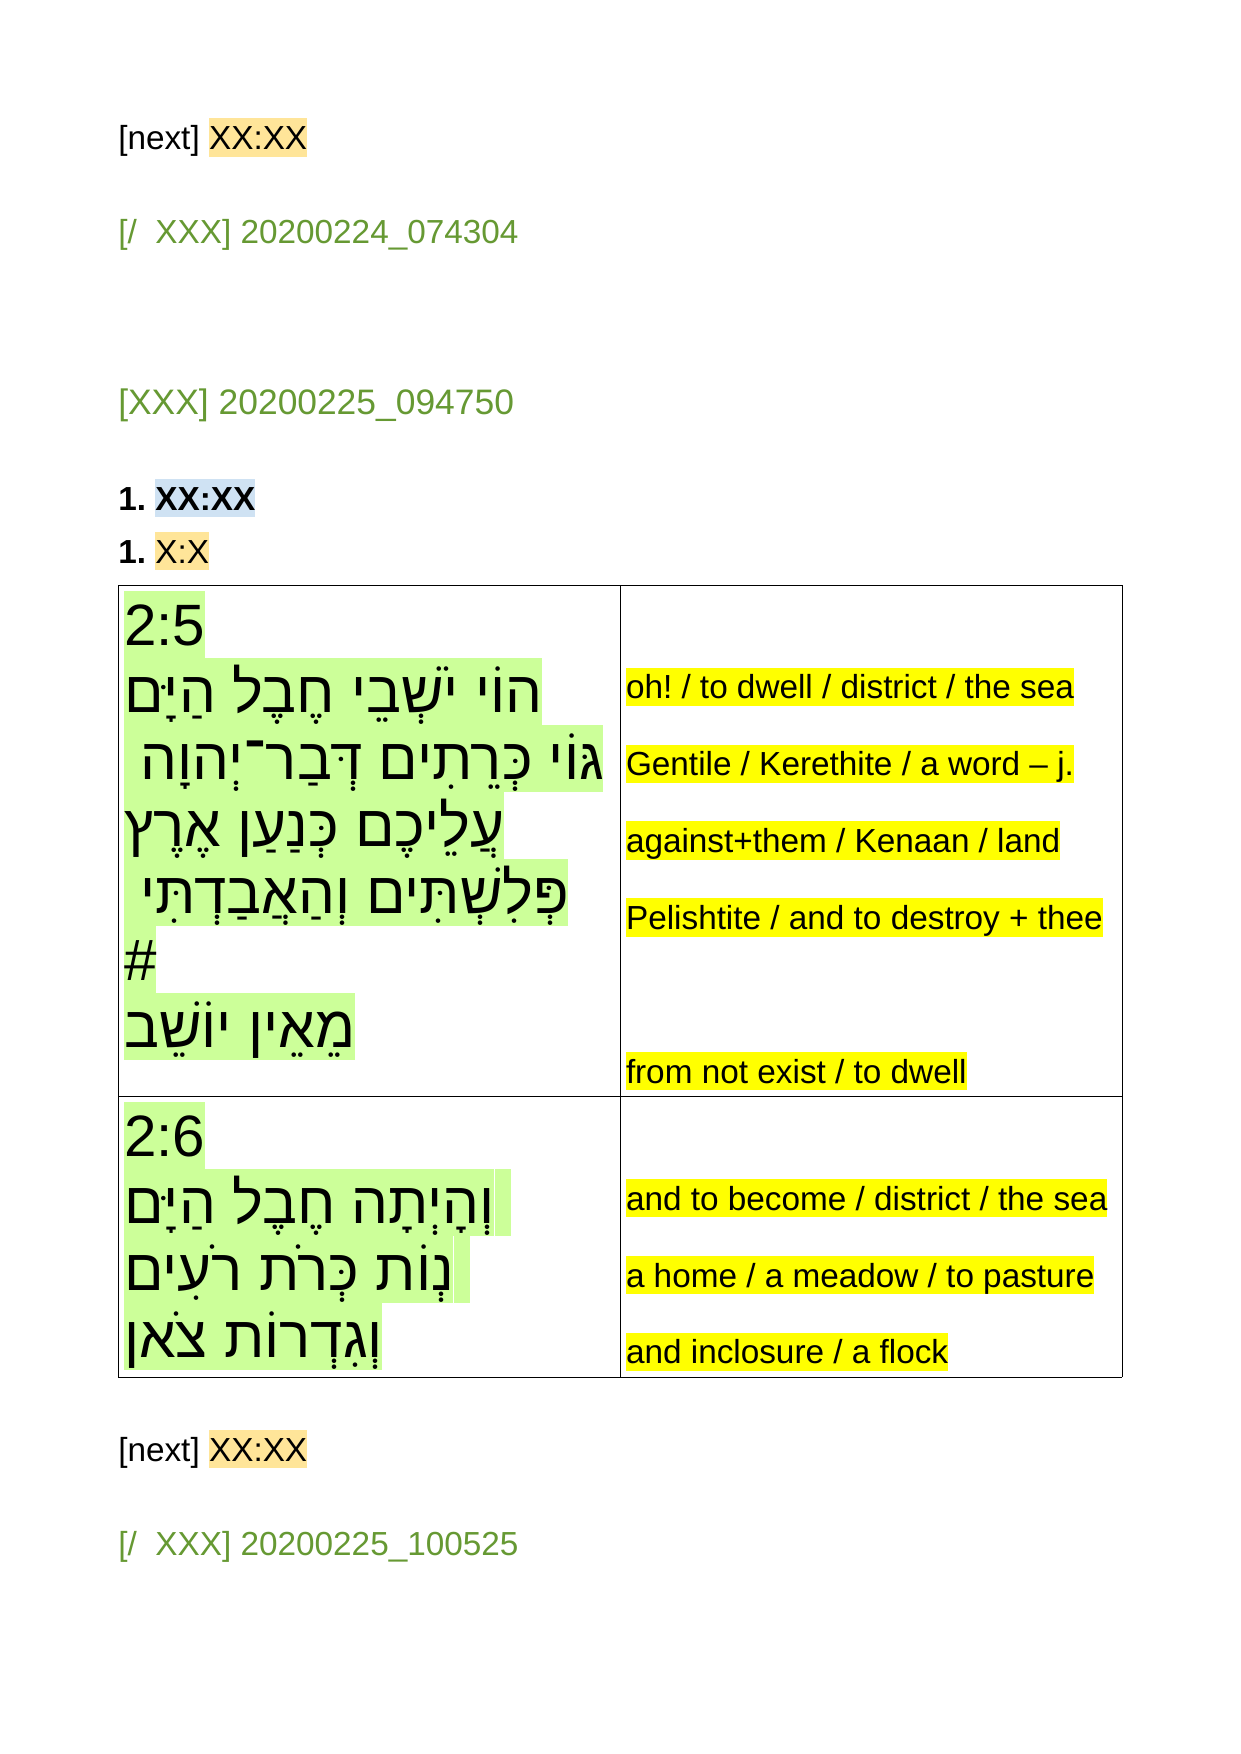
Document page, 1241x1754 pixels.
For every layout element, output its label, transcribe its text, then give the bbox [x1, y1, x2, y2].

table_header 2:5 הוֹי יֹשְׁבֵי חֶבֶל הַיָּם גּוֹי כְּרֵתִים דְּבַר־יְהוָה עֲלֵיכֶם כְּנַעַן אֶרֶץ פְּלִשְׁתִּים וְהַאֲבַדְתִּי # מֵאֵין יוֹשֵׁב [119, 586, 620, 1096]
table_header oh! / to dwell / district / the sea Gentile / Kerethite / a word – j. against+them / Kenaan / land Pelishtite / and to destroy + thee from not exist / to dwell [621, 586, 1122, 1096]
text 1. XX:XX [118, 479, 1122, 517]
table_cell and to become / district / the sea a home / a meadow / to pasture and inclosure / a flock [621, 1097, 1122, 1377]
text [next] XX:XX [118, 118, 1122, 157]
text [/ XXX] 20200225_100525 [118, 1524, 1122, 1563]
table_cell 2:6 וְהָיְתָה חֶבֶל הַיָּם נְוֹת כְּרֹת רֹעִים וְגִדְרוֹת צֹאן [119, 1097, 620, 1377]
text [next] XX:XX [118, 1430, 1122, 1468]
text [XXX] 20200225_094750 [118, 381, 1122, 422]
text [/ XXX] 20200224_074304 [118, 212, 1122, 251]
text 1. X:X [118, 532, 1122, 570]
